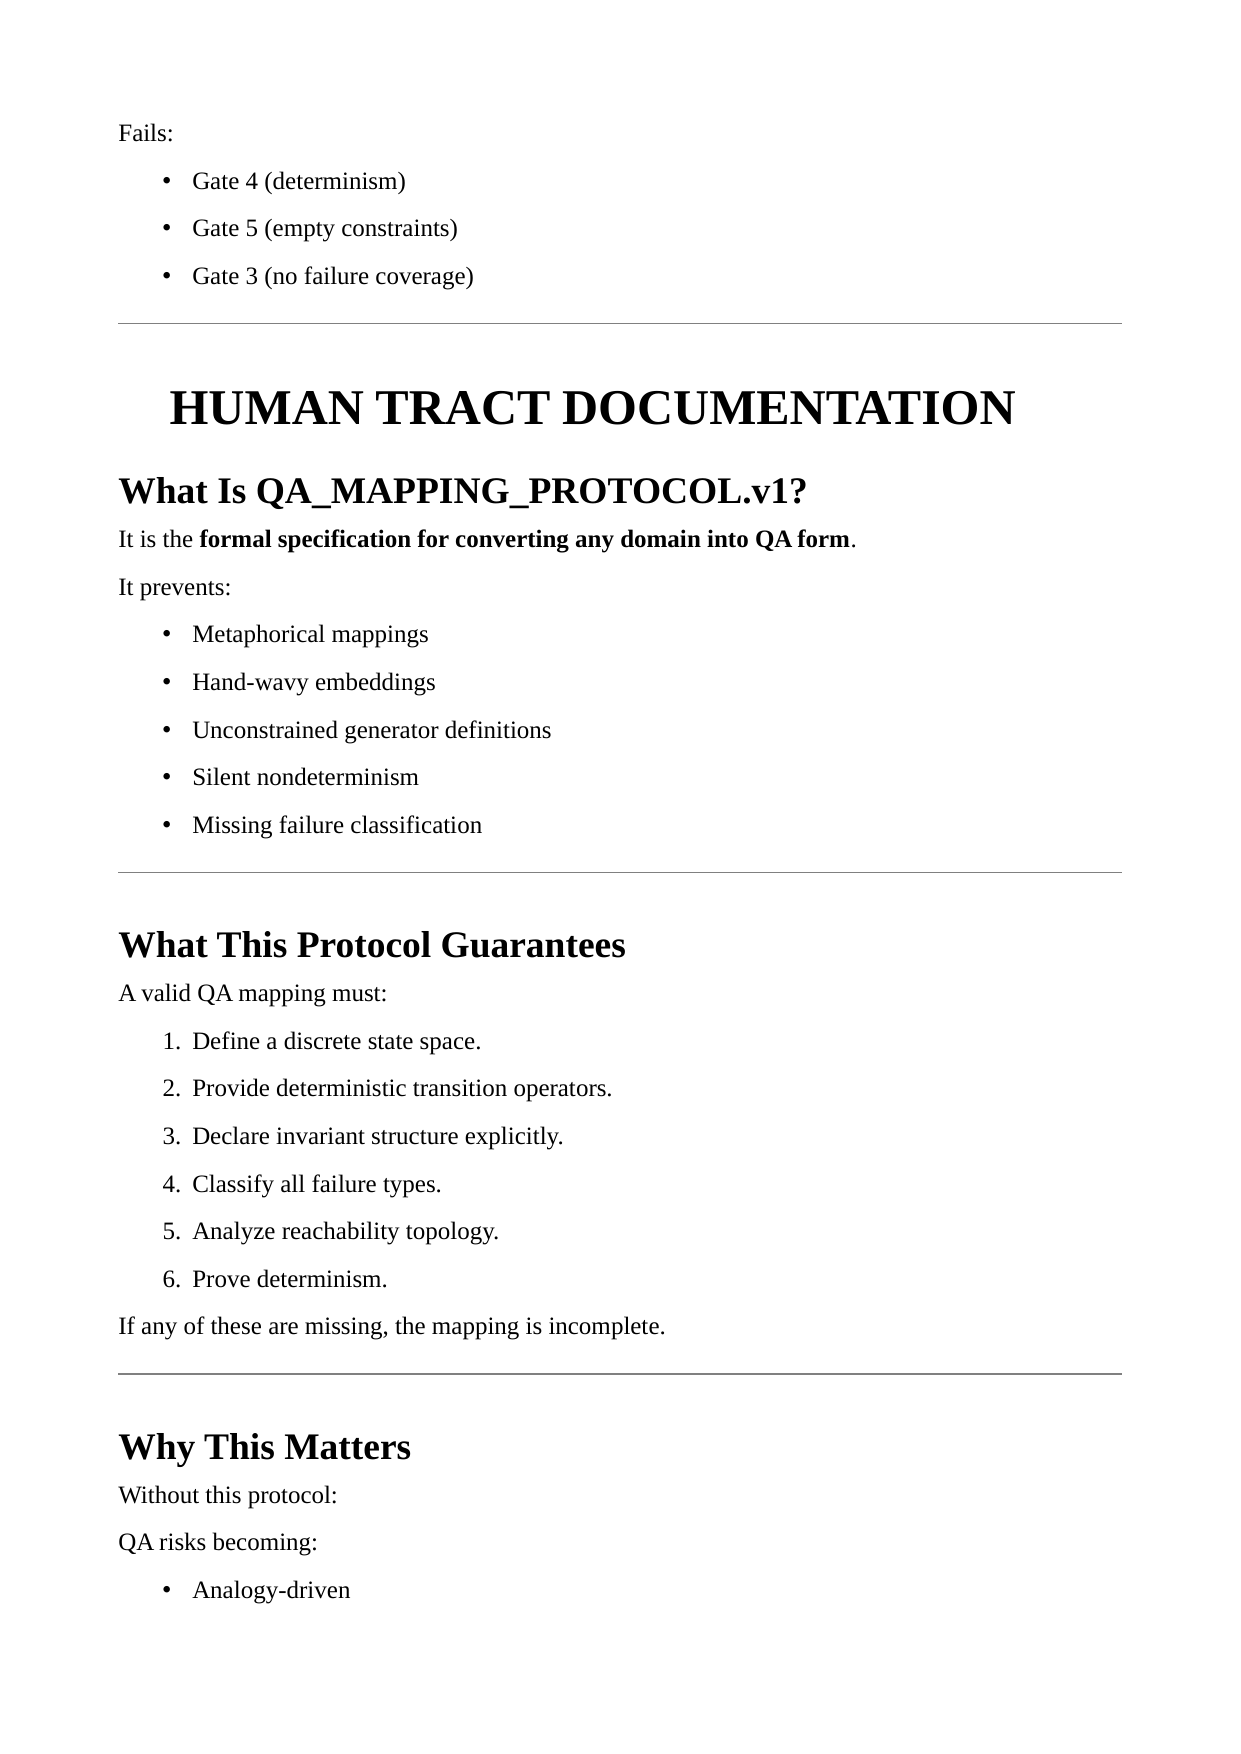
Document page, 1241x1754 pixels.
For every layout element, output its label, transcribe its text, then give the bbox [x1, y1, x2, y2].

list Gate 4 (determinism) [162, 166, 1122, 194]
text It prevents: [118, 572, 1122, 601]
list Metaphorical mappings [162, 619, 1122, 648]
list Gate 3 (no failure coverage) [162, 261, 1122, 290]
list Define a discrete state space. [162, 1026, 1122, 1054]
subtitle 📘 HUMAN TRACT DOCUMENTATION [118, 378, 1122, 435]
subtitle What Is QA_MAPPING_PROTOCOL.v1? [118, 469, 1122, 512]
list Classify all failure types. [162, 1169, 1122, 1197]
text Without this protocol: [118, 1480, 1122, 1508]
list Hand-wavy embeddings [162, 667, 1122, 696]
subtitle What This Protocol Guarantees [118, 923, 1122, 966]
list Silent nondeterminism [162, 762, 1122, 791]
list Declare invariant structure explicitly. [162, 1121, 1122, 1150]
list Missing failure classification [162, 810, 1122, 839]
text QA risks becoming: [118, 1527, 1122, 1556]
text A valid QA mapping must: [118, 978, 1122, 1007]
subtitle Why This Matters [118, 1424, 1122, 1467]
text Fails: [118, 118, 1122, 147]
list Prove determinism. [162, 1264, 1122, 1293]
list Provide deterministic transition operators. [162, 1073, 1122, 1102]
list Analogy-driven [162, 1575, 1122, 1604]
list Unconstrained generator definitions [162, 715, 1122, 743]
list Analyze reachability topology. [162, 1216, 1122, 1245]
text It is the formal specification for converting any domain into QA form. [118, 524, 1122, 553]
list Gate 5 (empty constraints) [162, 213, 1122, 242]
text If any of these are missing, the mapping is incomplete. [118, 1311, 1122, 1340]
